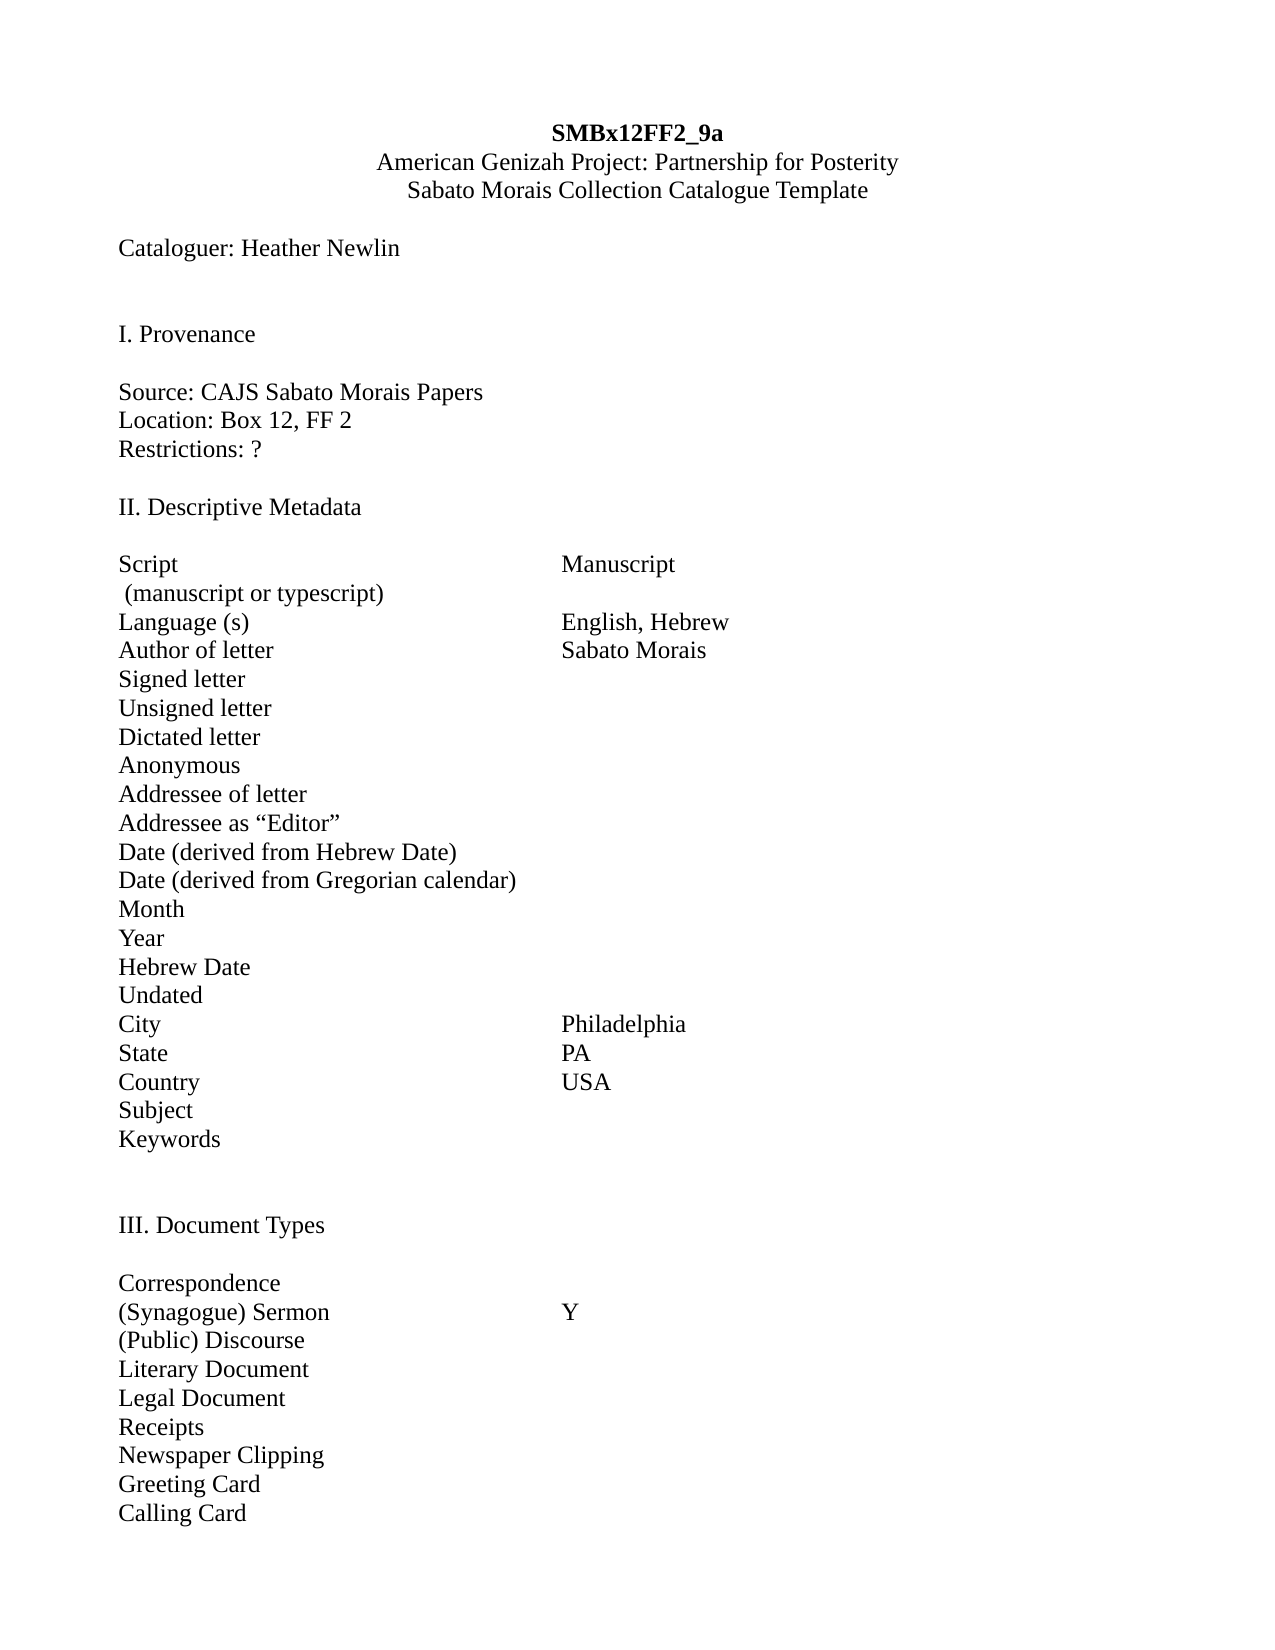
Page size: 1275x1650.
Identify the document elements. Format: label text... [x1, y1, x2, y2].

text (manuscript or typescript) [118, 578, 1157, 607]
text Date (derived from Gregorian calendar) [118, 866, 1157, 894]
text Keywords [118, 1124, 1157, 1153]
text Calling Card [118, 1498, 1157, 1527]
text Unsigned letter [118, 693, 1157, 722]
text Country USA [118, 1067, 1157, 1096]
text State PA [118, 1038, 1157, 1067]
text Hebrew Date [118, 952, 1157, 981]
text City Philadelphia [118, 1009, 1157, 1038]
text Month [118, 894, 1157, 923]
text Cataloguer: Heather Newlin [118, 233, 1157, 262]
text Author of letter Sabato Morais [118, 636, 1157, 664]
text Year [118, 923, 1157, 952]
text Undated [118, 981, 1157, 1009]
text II. Descriptive Metadata [118, 492, 1157, 521]
text III. Document Types [118, 1211, 1157, 1239]
text (Synagogue) Sermon Y [118, 1297, 1157, 1326]
text Dictated letter [118, 722, 1157, 751]
text American Genizah Project: Partnership for Posterity [118, 147, 1157, 176]
text I. Provenance [118, 319, 1157, 348]
text Newspaper Clipping [118, 1441, 1157, 1469]
text Language (s) English, Hebrew [118, 607, 1157, 636]
text Script Manuscript [118, 549, 1157, 578]
text Addressee of letter [118, 779, 1157, 808]
text Date (derived from Hebrew Date) [118, 837, 1157, 866]
text Source: CAJS Sabato Morais Papers [118, 377, 1157, 406]
text Literary Document [118, 1354, 1157, 1383]
text (Public) Discourse [118, 1326, 1157, 1354]
text Legal Document [118, 1383, 1157, 1412]
text Anonymous [118, 751, 1157, 779]
text Subject [118, 1096, 1157, 1124]
text Greeting Card [118, 1469, 1157, 1498]
text Location: Box 12, FF 2 [118, 406, 1157, 434]
text Correspondence [118, 1268, 1157, 1297]
text Sabato Morais Collection Catalogue Template [118, 176, 1157, 204]
text Signed letter [118, 664, 1157, 693]
text Receipts [118, 1412, 1157, 1441]
text Restrictions: ? [118, 434, 1157, 463]
text Addressee as “Editor” [118, 808, 1157, 837]
text SMBx12FF2_9a [118, 118, 1157, 147]
